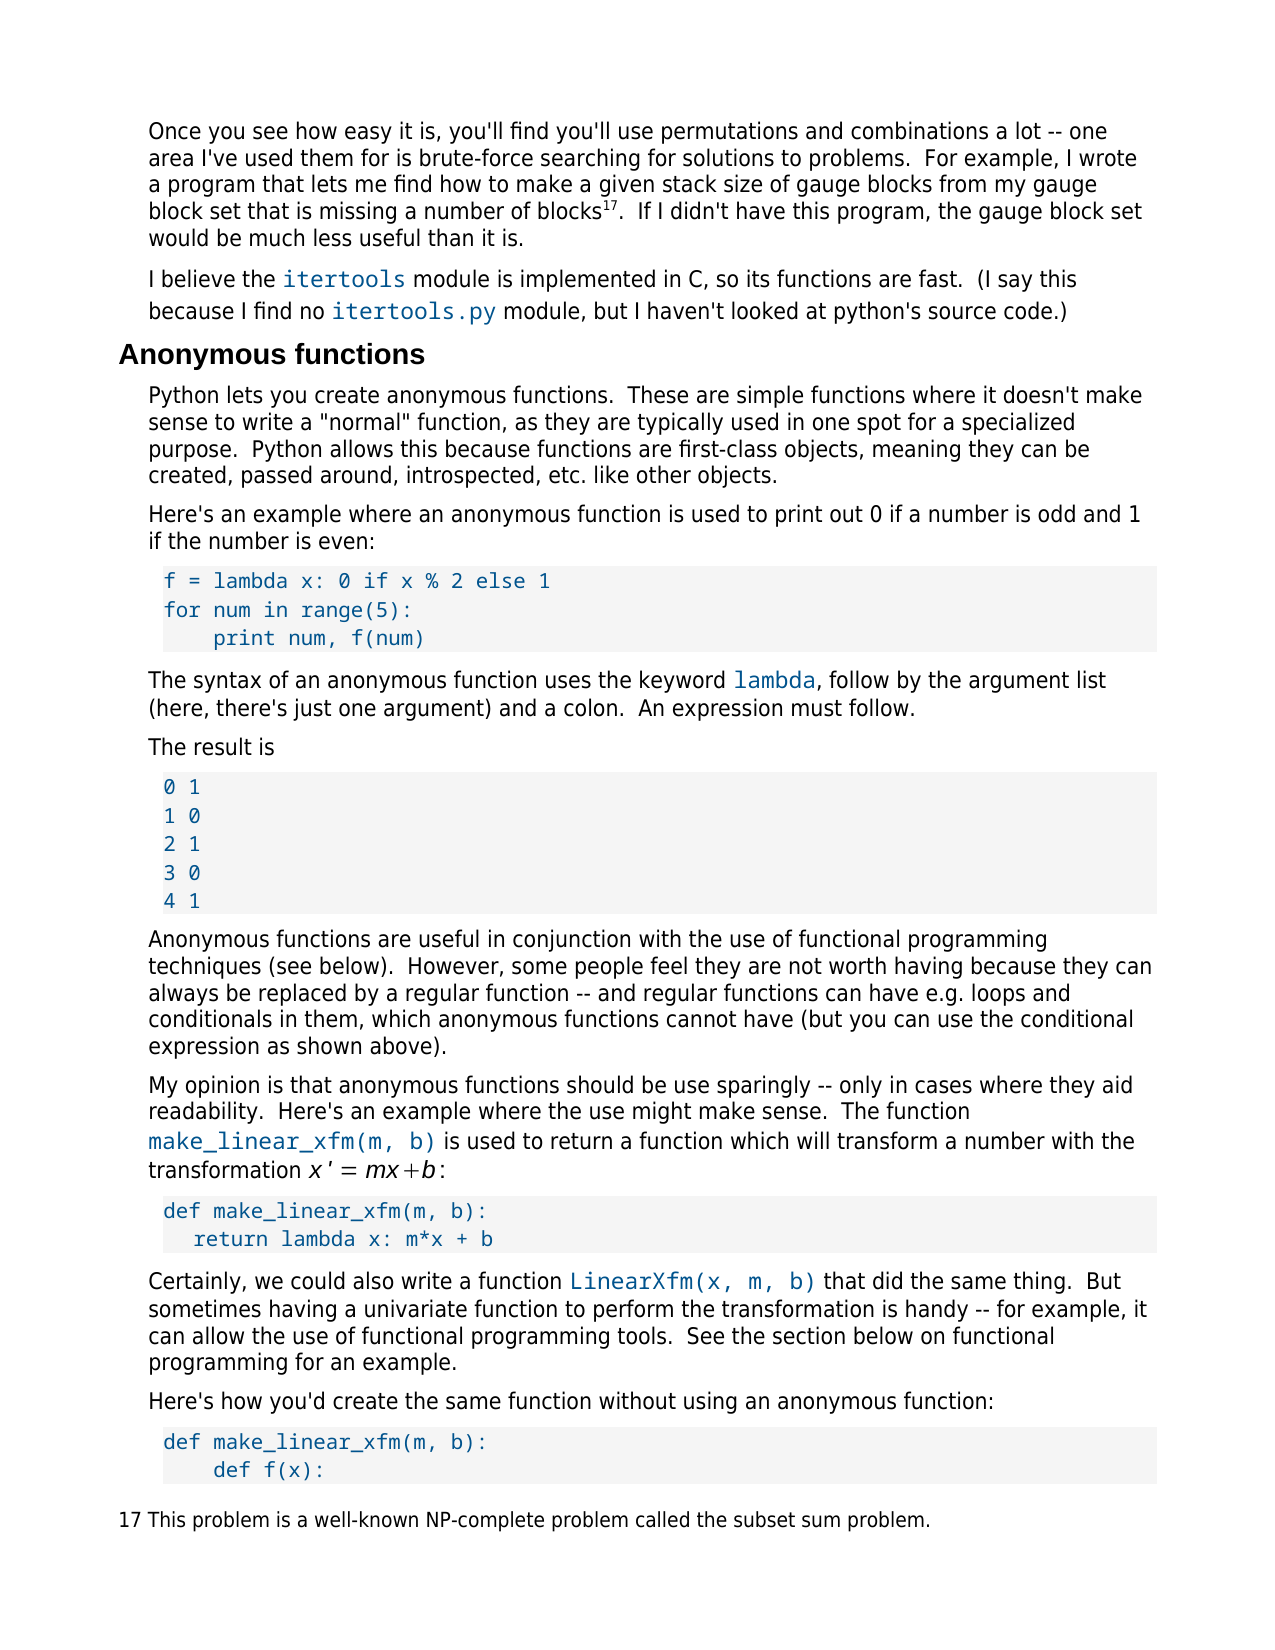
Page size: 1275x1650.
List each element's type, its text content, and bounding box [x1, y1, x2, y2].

text Anonymous functions are useful in conjunction with the use of functional programming techniques (see below). However, some people feel they are not worth having because they can always be replaced by a regular function -- and regular functions can have e.g. loops and conditionals in them, which anonymous functions cannot have (but you can use the conditional expression as shown above). [148, 926, 1157, 1060]
text This problem is a well-known NP-complete problem called the subset sum problem. [118, 1508, 1157, 1532]
text I believe the itertools module is implemented in C, so its functions are fast. (I say this because I find no itertools.py module, but I haven't looked at python's source code.) [148, 263, 1157, 326]
text 3 0 [163, 858, 1157, 886]
text Certainly, we could also write a function LinearXfm(x, m, b) that did the same thing. But sometimes having a univariate function to perform the transformation is handy -- for example, it can allow the use of functional programming tools. See the section below on functional programming for an example. [148, 1265, 1157, 1376]
text The syntax of an anonymous function uses the keyword lambda, follow by the argument list (here, there's just one argument) and a colon. An expression must follow. [148, 664, 1157, 722]
text 1 0 [163, 801, 1157, 829]
text def f(x): [163, 1455, 1157, 1484]
text def make_linear_xfm(m, b): [163, 1196, 1157, 1224]
text def make_linear_xfm(m, b): [163, 1427, 1157, 1455]
text f = lambda x: 0 if x % 2 else 1 [163, 566, 1157, 595]
text The result is [148, 734, 1157, 760]
text for num in range(5): [163, 595, 1157, 623]
text 2 1 [163, 829, 1157, 858]
text Once you see how easy it is, you'll find you'll use permutations and combinations a lot -- one area I've used them for is brute-force searching for solutions to problems. For example, I wrote a program that lets me find how to make a given stack size of gauge blocks from my gauge block set that is missing a number of blocks. If I didn't have this program, the gauge block set would be much less useful than it is. [148, 118, 1157, 251]
subtitle Anonymous functions [118, 338, 1157, 371]
text Here's how you'd create the same function without using an anonymous function: [148, 1388, 1157, 1415]
text 0 1 [163, 772, 1157, 801]
text 4 1 [163, 886, 1157, 914]
text Python lets you create anonymous functions. These are simple functions where it doesn't make sense to write a "normal" function, as they are typically used in one spot for a specialized purpose. Python allows this because functions are first-class objects, meaning they can be created, passed around, introspected, etc. like other objects. [148, 382, 1157, 489]
text Here's an example where an anonymous function is used to print out 0 if a number is odd and 1 if the number is even: [148, 501, 1157, 554]
text print num, f(num) [163, 623, 1157, 652]
text My opinion is that anonymous functions should be use sparingly -- only in cases where they aid readability. Here's an example where the use might make sense. The function make_linear_xfm(m, b) is used to return a function which will transform a number with the transformation [148, 1072, 1157, 1184]
text return lambda x: m*x + b [163, 1224, 1157, 1253]
